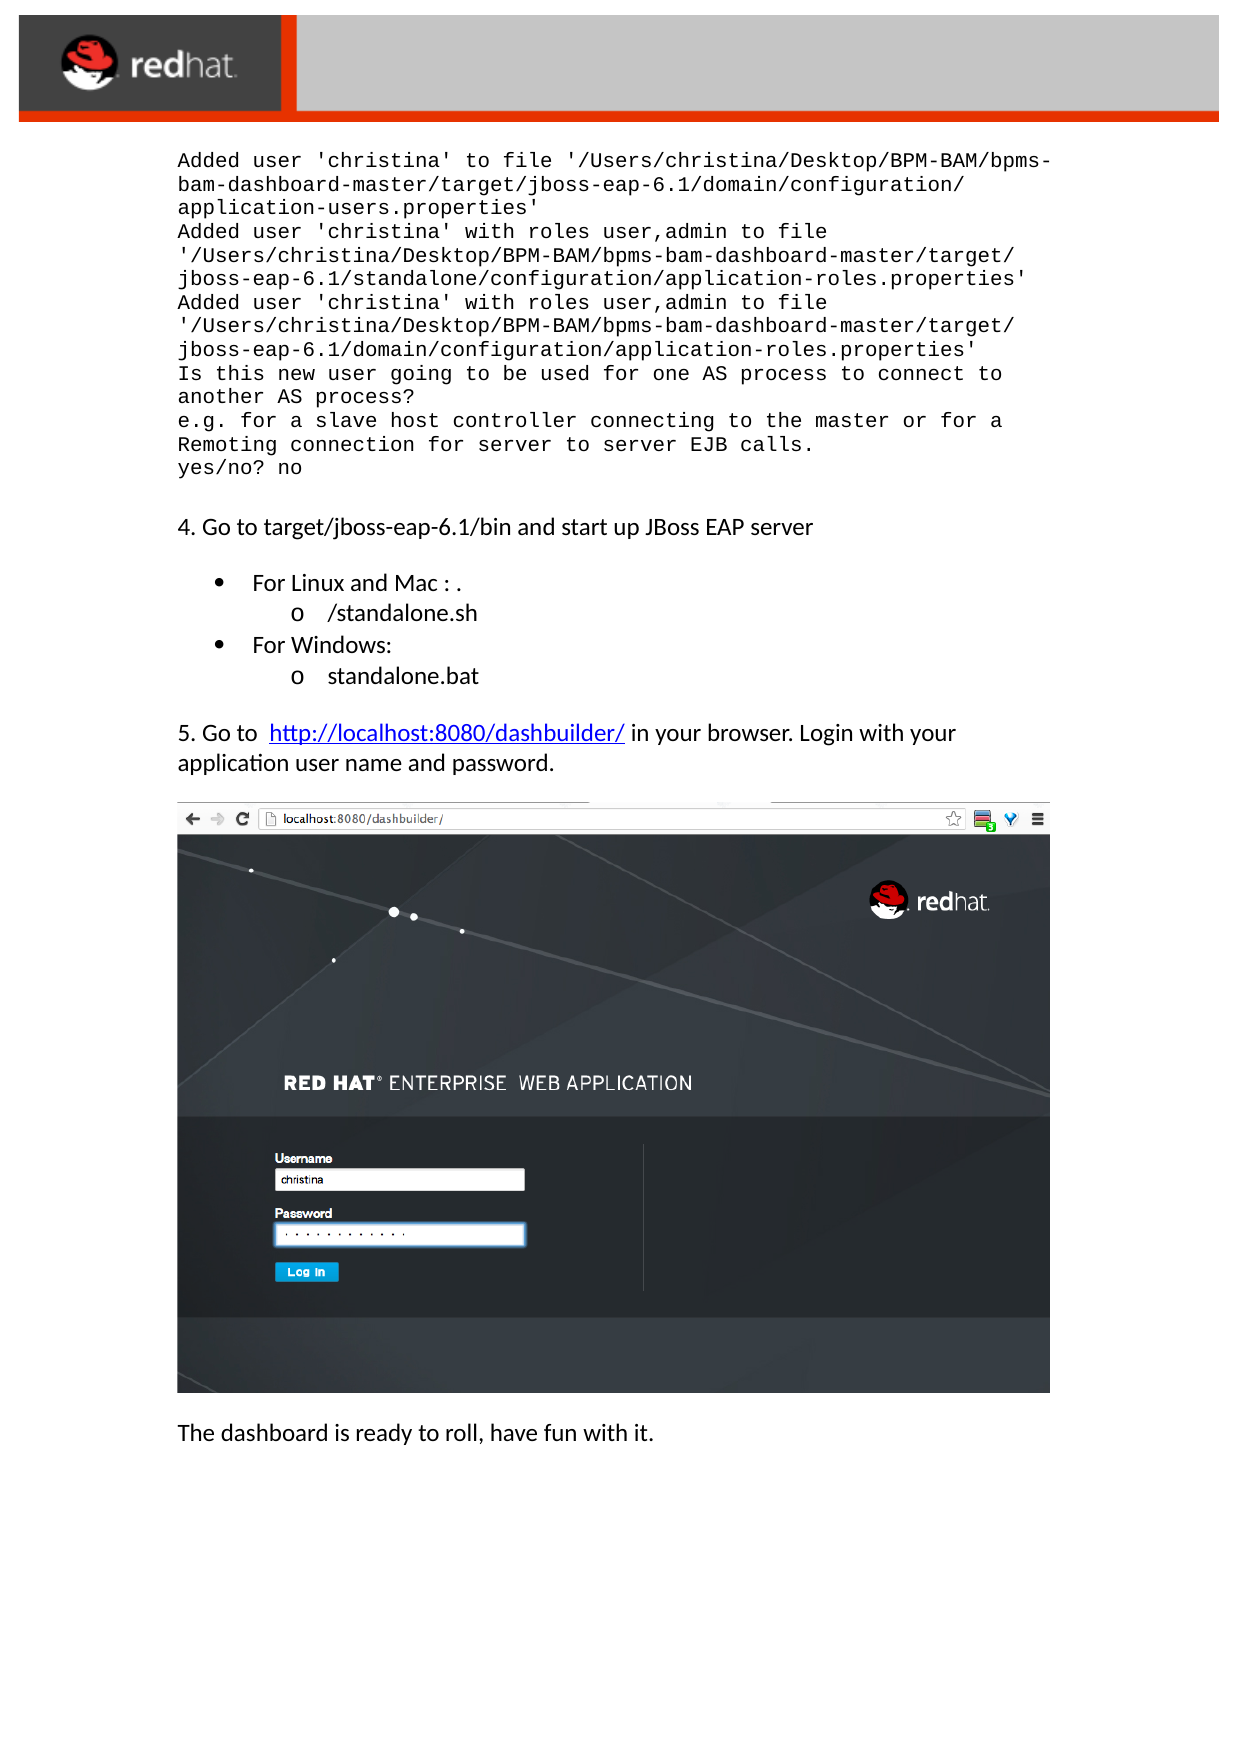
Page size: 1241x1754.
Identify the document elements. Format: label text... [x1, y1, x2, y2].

list standalone.bat [290, 660, 1053, 692]
text Is this new user going to be used for one AS process to connect to another AS process? [177, 363, 1053, 410]
list /standalone.sh [290, 598, 1053, 629]
list For Linux and Mac : . [215, 567, 1053, 598]
text 4. Go to target/jboss-eap-6.1/bin and start up JBoss EAP server [177, 512, 1053, 542]
list For Windows: [215, 629, 1053, 660]
text Added user 'christina' with roles user,admin to file '/Users/christina/Desktop/BPM-BAM/bpms-bam-dashboard-master/target/jboss-eap-6.1/standalone/configuration/application-roles.properties' [177, 221, 1053, 292]
text Added user 'christina' to file '/Users/christina/Desktop/BPM-BAM/bpms-bam-dashboard-master/target/jboss-eap-6.1/domain/configuration/application-users.properties' [177, 150, 1053, 221]
text 5. Go to http://localhost:8080/dashbuilder/ in your browser. Login with your application user name and password. [177, 717, 1053, 778]
text e.g. for a slave host controller connecting to the master or for a Remoting connection for server to server EJB calls. [177, 410, 1053, 457]
text yes/no? no [177, 457, 1053, 481]
text The dashboard is ready to roll, have fun with it. [177, 1417, 1053, 1448]
text Added user 'christina' with roles user,admin to file '/Users/christina/Desktop/BPM-BAM/bpms-bam-dashboard-master/target/jboss-eap-6.1/domain/configuration/application-roles.properties' [177, 292, 1053, 363]
picture [177, 802, 1050, 1393]
